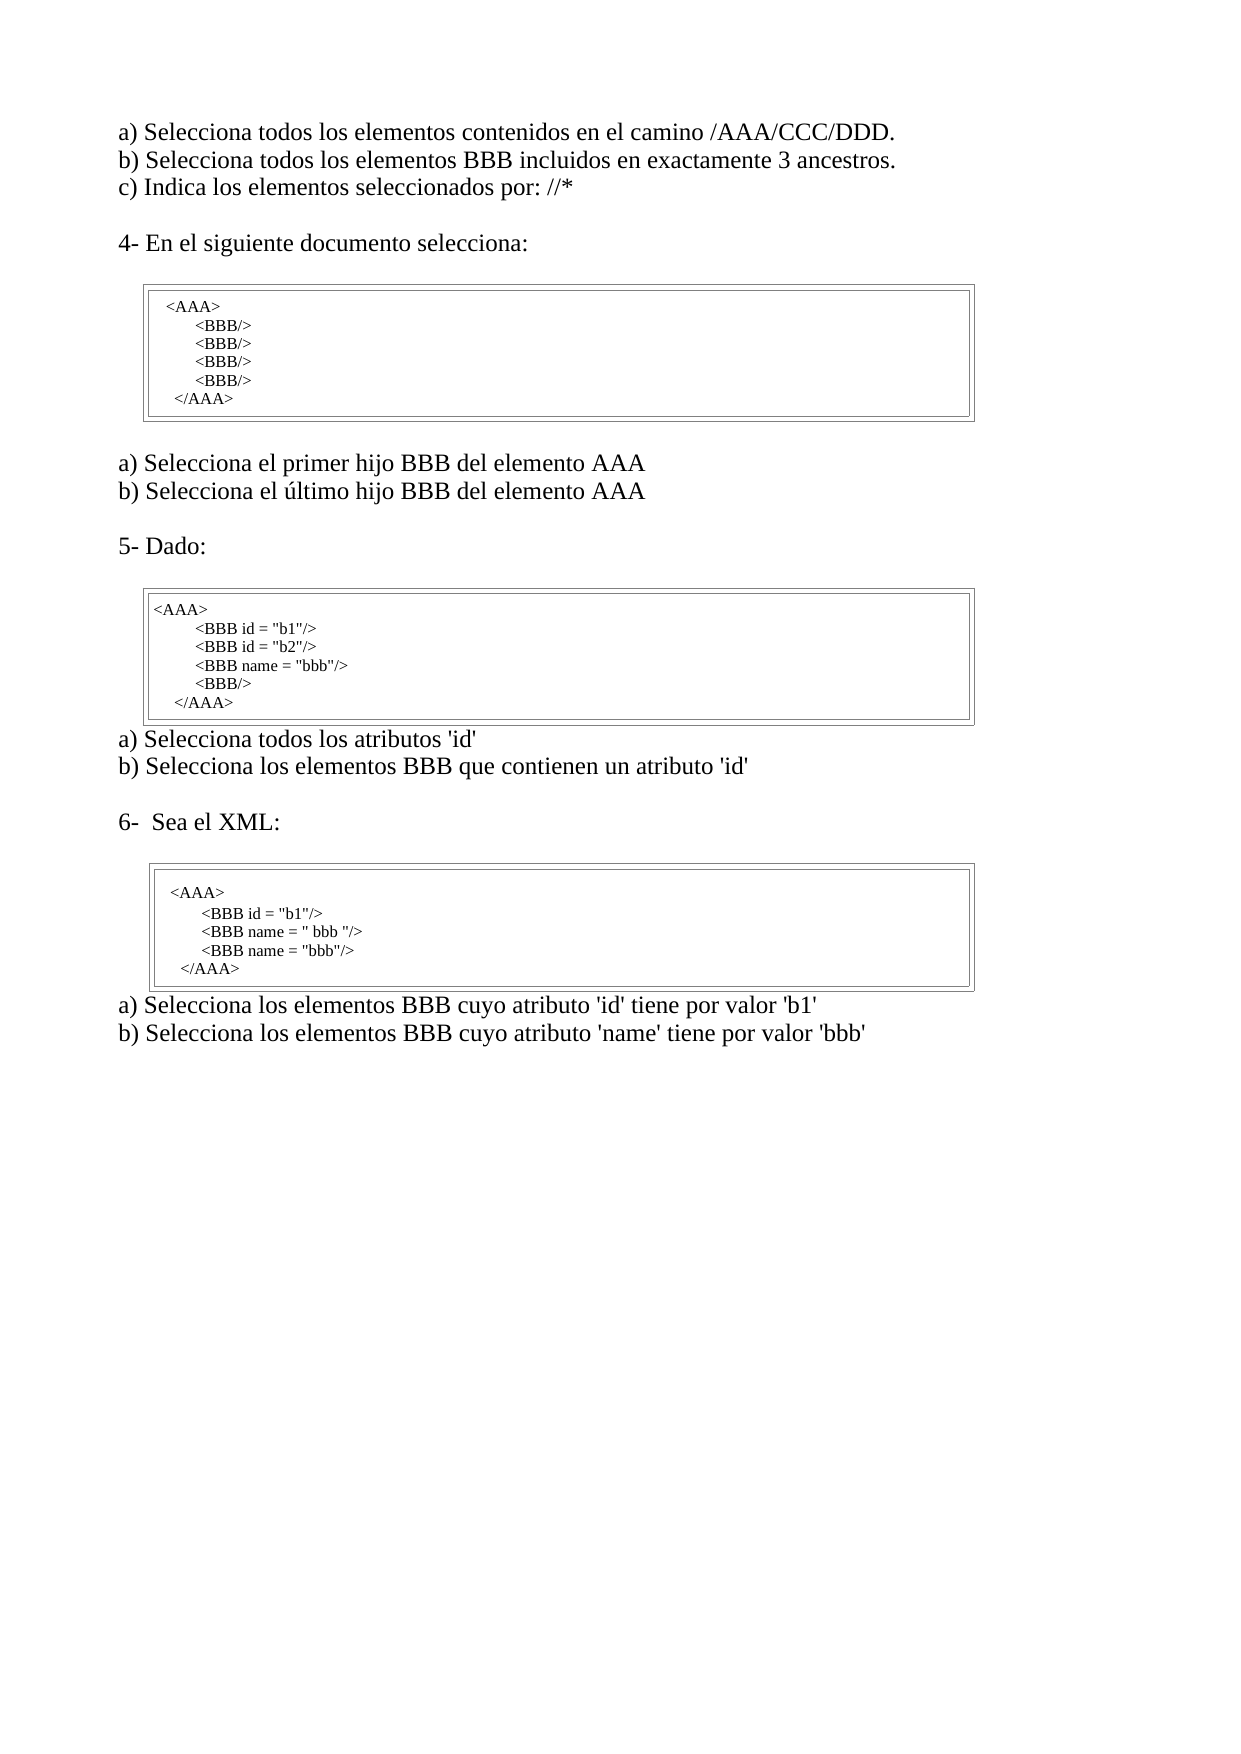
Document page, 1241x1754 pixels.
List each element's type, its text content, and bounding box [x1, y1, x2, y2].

text a) Selecciona todos los atributos 'id' [118, 725, 1122, 752]
table_header <AAA> <BBB id = "b1"/> <BBB id = "b2"/> <BBB name = "bbb"/> <BBB/> </AAA> [145, 589, 971, 719]
text b) Selecciona los elementos BBB cuyo atributo 'name' tiene por valor 'bbb' [118, 1019, 1122, 1047]
text a) Selecciona todos los elementos contenidos en el camino /AAA/CCC/DDD. [118, 118, 1122, 146]
text a) Selecciona los elementos BBB cuyo atributo 'id' tiene por valor 'b1' [118, 991, 1122, 1019]
text c) Indica los elementos seleccionados por: //* [118, 173, 1122, 201]
text 4- En el siguiente documento selecciona: [118, 229, 1122, 257]
text 6- Sea el XML: [118, 808, 1122, 836]
table_header <AAA> <BBB/> <BBB/> <BBB/> <BBB/> </AAA> [145, 285, 971, 416]
text b) Selecciona todos los elementos BBB incluidos en exactamente 3 ancestros. [118, 146, 1122, 173]
table_header <AAA> <BBB id = "b1"/> <BBB name = " bbb "/> <BBB name = "bbb"/> </AAA> [152, 864, 971, 986]
text b) Selecciona el último hijo BBB del elemento AAA [118, 477, 1122, 504]
text a) Selecciona el primer hijo BBB del elemento AAA [118, 449, 1122, 477]
text b) Selecciona los elementos BBB que contienen un atributo 'id' [118, 752, 1122, 780]
text 5- Dado: [118, 532, 1122, 560]
